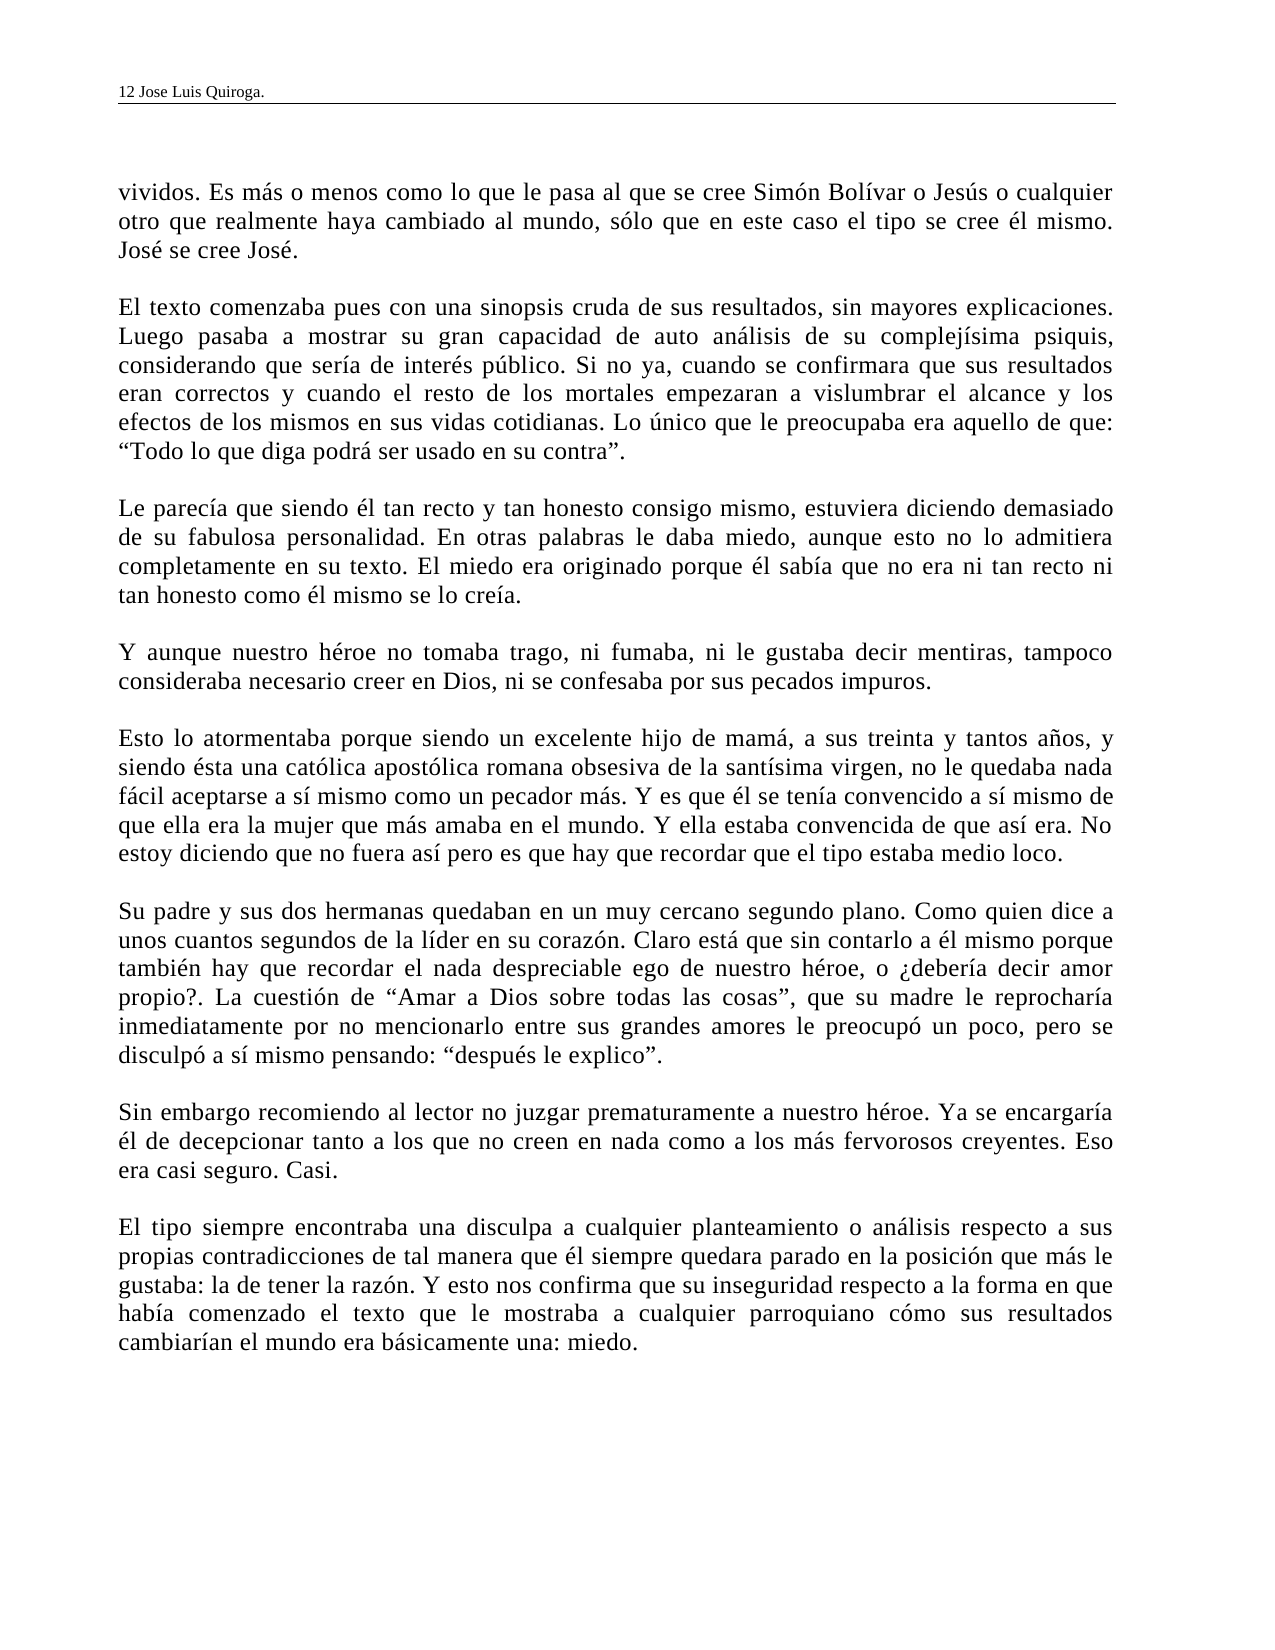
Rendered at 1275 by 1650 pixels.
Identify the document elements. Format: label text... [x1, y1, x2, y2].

text Le parecía que siendo él tan recto y tan honesto consigo mismo, estuviera diciendo demasiado de su fabulosa personalidad. En otras palabras le daba miedo, aunque esto no lo admitiera completamente en su texto. El miedo era originado porque él sabía que no era ni tan recto ni tan honesto como él mismo se lo creía. [118, 493, 1116, 608]
text El texto comenzaba pues con una sinopsis cruda de sus resultados, sin mayores explicaciones. Luego pasaba a mostrar su gran capacidad de auto análisis de su complejísima psiquis, considerando que sería de interés público. Si no ya, cuando se confirmara que sus resultados eran correctos y cuando el resto de los mortales empezaran a vislumbrar el alcance y los efectos de los mismos en sus vidas cotidianas. Lo único que le preocupaba era aquello de que: “Todo lo que diga podrá ser usado en su contra”. [118, 292, 1116, 465]
text El tipo siempre encontraba una disculpa a cualquier planteamiento o análisis respecto a sus propias contradicciones de tal manera que él siempre quedara parado en la posición que más le gustaba: la de tener la razón. Y esto nos confirma que su inseguridad respecto a la forma en que había comenzado el texto que le mostraba a cualquier parroquiano cómo sus resultados cambiarían el mundo era básicamente una: miedo. [118, 1212, 1116, 1356]
text Esto lo atormentaba porque siendo un excelente hijo de mamá, a sus treinta y tantos años, y siendo ésta una católica apostólica romana obsesiva de la santísima virgen, no le quedaba nada fácil aceptarse a sí mismo como un pecador más. Y es que él se tenía convencido a sí mismo de que ella era la mujer que más amaba en el mundo. Y ella estaba convencida de que así era. No estoy diciendo que no fuera así pero es que hay que recordar que el tipo estaba medio loco. [118, 723, 1116, 867]
text Su padre y sus dos hermanas quedaban en un muy cercano segundo plano. Como quien dice a unos cuantos segundos de la líder en su corazón. Claro está que sin contarlo a él mismo porque también hay que recordar el nada despreciable ego de nuestro héroe, o ¿debería decir amor propio?. La cuestión de “Amar a Dios sobre todas las cosas”, que su madre le reprocharía inmediatamente por no mencionarlo entre sus grandes amores le preocupó un poco, pero se disculpó a sí mismo pensando: “después le explico”. [118, 896, 1116, 1068]
text vividos. Es más o menos como lo que le pasa al que se cree Simón Bolívar o Jesús o cualquier otro que realmente haya cambiado al mundo, sólo que en este caso el tipo se cree él mismo. José se cree José. [118, 177, 1116, 263]
text Sin embargo recomiendo al lector no juzgar prematuramente a nuestro héroe. Ya se encargaría él de decepcionar tanto a los que no creen en nada como a los más fervorosos creyentes. Eso era casi seguro. Casi. [118, 1097, 1116, 1183]
text Y aunque nuestro héroe no tomaba trago, ni fumaba, ni le gustaba decir mentiras, tampoco consideraba necesario creer en Dios, ni se confesaba por sus pecados impuros. [118, 637, 1116, 695]
